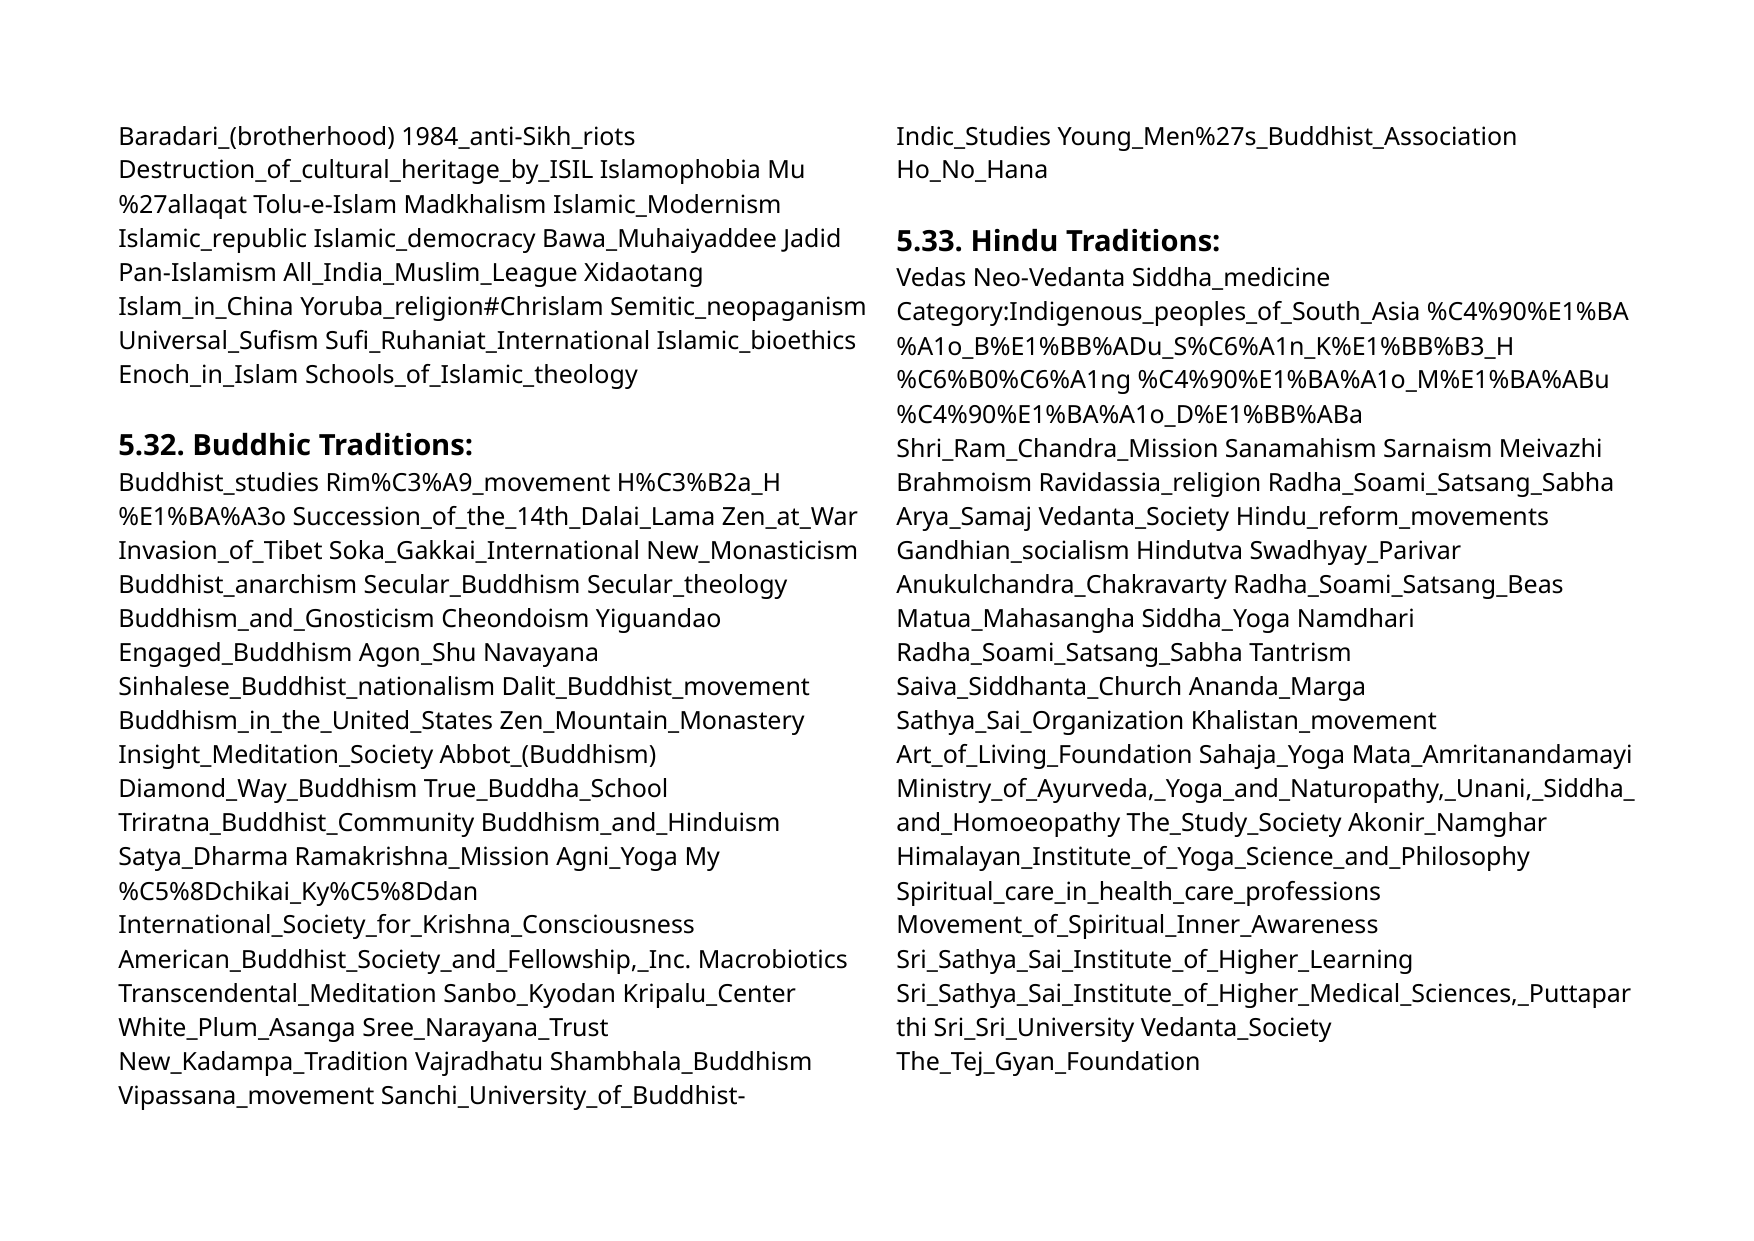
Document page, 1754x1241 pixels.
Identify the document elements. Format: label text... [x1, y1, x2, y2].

text 5.33. Hindu Traditions: [896, 220, 1636, 260]
text Buddhist_studies Rim%C3%A9_movement H%C3%B2a_H%E1%BA%A3o Succession_of_the_14th_Dalai_Lama Zen_at_War Invasion_of_Tibet Soka_Gakkai_International New_Monasticism Buddhist_anarchism Secular_Buddhism Secular_theology Buddhism_and_Gnosticism Cheondoism Yiguandao Engaged_Buddhism Agon_Shu Navayana Sinhalese_Buddhist_nationalism Dalit_Buddhist_movement Buddhism_in_the_United_States Zen_Mountain_Monastery Insight_Meditation_Society Abbot_(Buddhism) Diamond_Way_Buddhism True_Buddha_School Triratna_Buddhist_Community Buddhism_and_Hinduism Satya_Dharma Ramakrishna_Mission Agni_Yoga My%C5%8Dchikai_Ky%C5%8Ddan International_Society_for_Krishna_Consciousness American_Buddhist_Society_and_Fellowship,_Inc. Macrobiotics Transcendental_Meditation Sanbo_Kyodan Kripalu_Center White_Plum_Asanga Sree_Narayana_Trust New_Kadampa_Tradition Vajradhatu Shambhala_Buddhism Vipassana_movement Sanchi_University_of_Buddhist- [118, 464, 868, 1112]
text Baradari_(brotherhood) 1984_anti-Sikh_riots Destruction_of_cultural_heritage_by_ISIL Islamophobia Mu%27allaqat Tolu-e-Islam Madkhalism Islamic_Modernism Islamic_republic Islamic_democracy Bawa_Muhaiyaddee Jadid Pan-Islamism All_India_Muslim_League Xidaotang Islam_in_China Yoruba_religion#Chrislam Semitic_neopaganism Universal_Sufism Sufi_Ruhaniat_International Islamic_bioethics Enoch_in_Islam Schools_of_Islamic_theology [118, 118, 868, 391]
text Indic_Studies Young_Men%27s_Buddhist_Association Ho_No_Hana [896, 118, 1636, 186]
text Vedas Neo-Vedanta Siddha_medicine Category:Indigenous_peoples_of_South_Asia %C4%90%E1%BA%A1o_B%E1%BB%ADu_S%C6%A1n_K%E1%BB%B3_H%C6%B0%C6%A1ng %C4%90%E1%BA%A1o_M%E1%BA%ABu %C4%90%E1%BA%A1o_D%E1%BB%ABa Shri_Ram_Chandra_Mission Sanamahism Sarnaism Meivazhi Brahmoism Ravidassia_religion Radha_Soami_Satsang_Sabha Arya_Samaj Vedanta_Society Hindu_reform_movements Gandhian_socialism Hindutva Swadhyay_Parivar Anukulchandra_Chakravarty Radha_Soami_Satsang_Beas Matua_Mahasangha Siddha_Yoga Namdhari Radha_Soami_Satsang_Sabha Tantrism Saiva_Siddhanta_Church Ananda_Marga Sathya_Sai_Organization Khalistan_movement Art_of_Living_Foundation Sahaja_Yoga Mata_Amritanandamayi Ministry_of_Ayurveda,_Yoga_and_Naturopathy,_Unani,_Siddha_and_Homoeopathy The_Study_Society Akonir_Namghar Himalayan_Institute_of_Yoga_Science_and_Philosophy Spiritual_care_in_health_care_professions Movement_of_Spiritual_Inner_Awareness Sri_Sathya_Sai_Institute_of_Higher_Learning Sri_Sathya_Sai_Institute_of_Higher_Medical_Sciences,_Puttaparthi Sri_Sri_University Vedanta_Society The_Tej_Gyan_Foundation [896, 260, 1636, 1077]
text 5.32. Buddhic Traditions: [118, 425, 868, 464]
